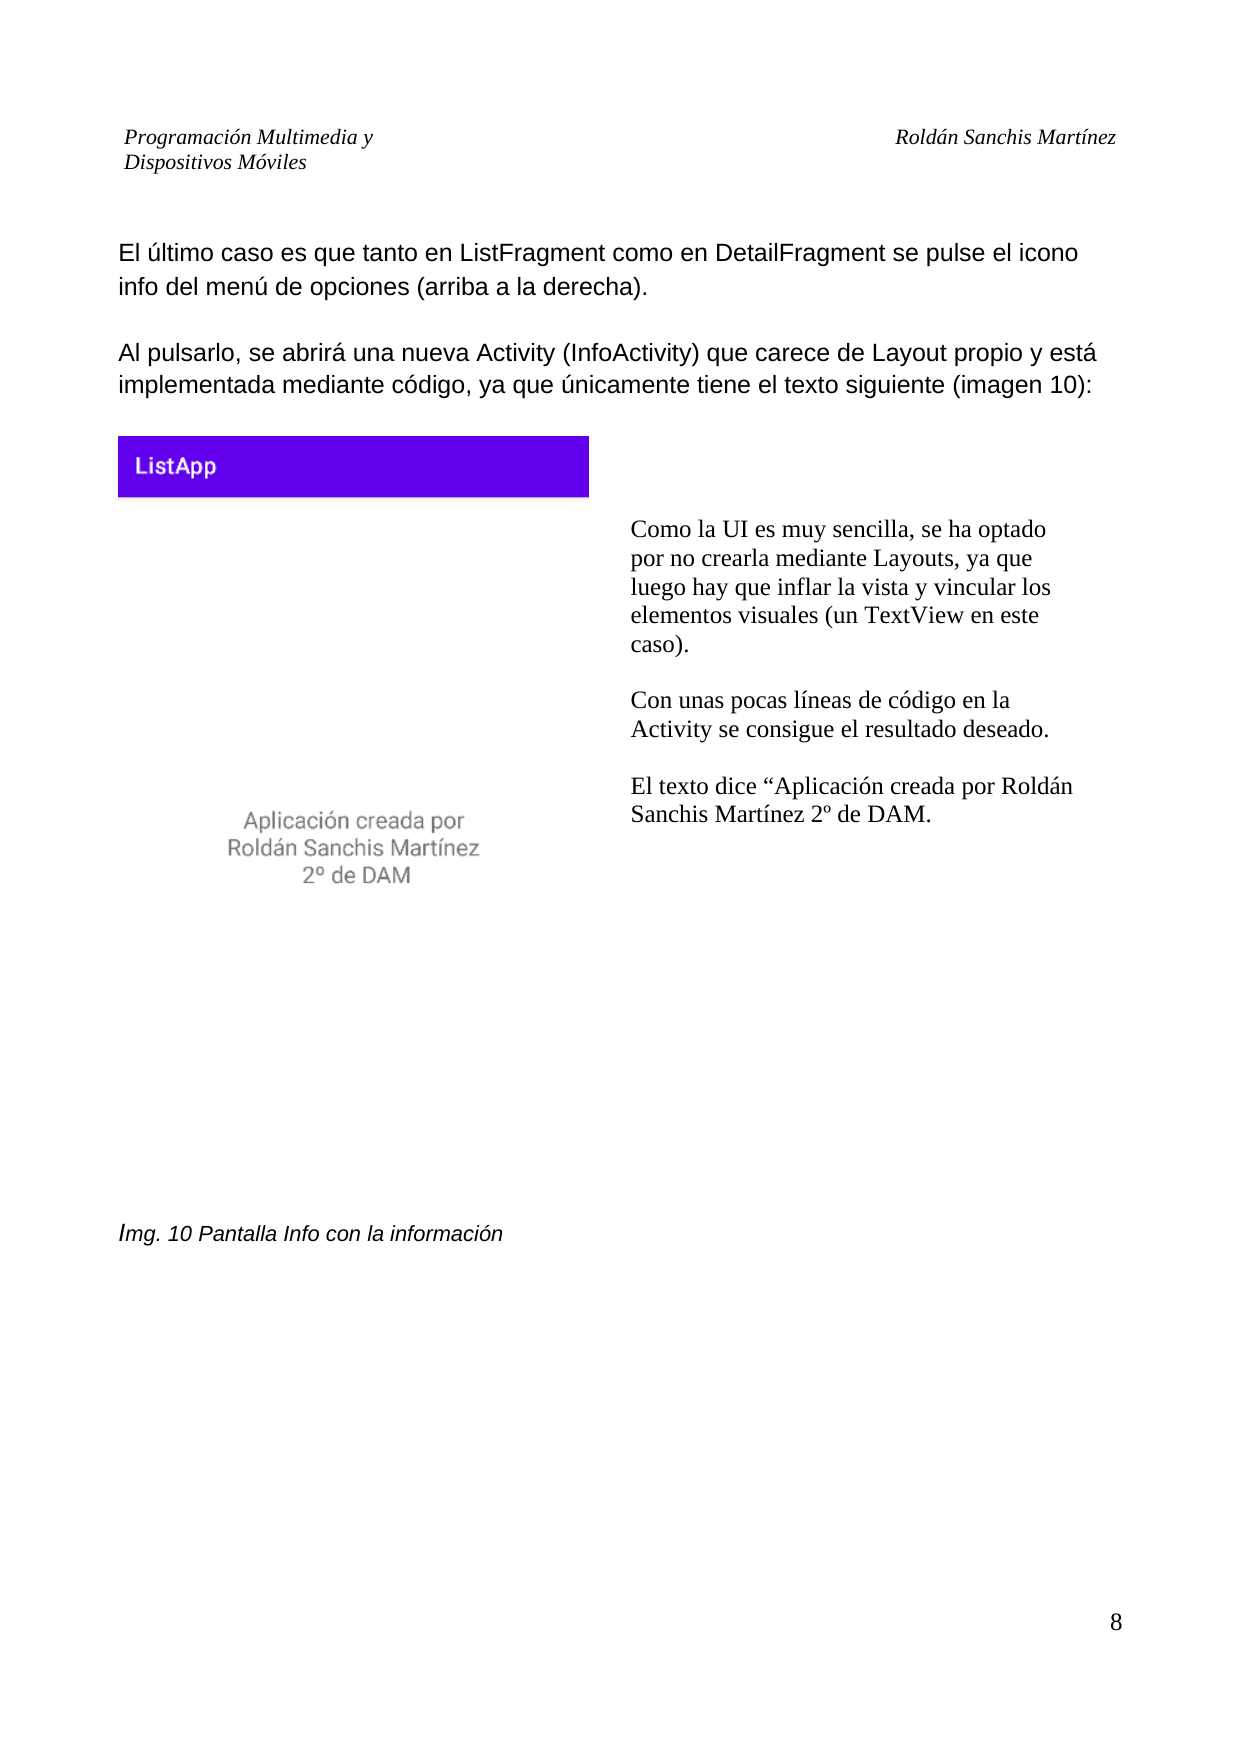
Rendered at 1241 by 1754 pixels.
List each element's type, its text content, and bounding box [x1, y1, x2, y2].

text [118, 1266, 1122, 1551]
text Img. 10 Pantalla Info con la información [118, 1218, 1122, 1247]
picture [118, 436, 589, 1195]
text Además, se puede hacer click en el checkbox y el estado del mismo se guarda directamente en la base de datos y aunque cerremos la aplicación, se mantiene. El último caso es que tanto en ListFragment como en DetailFragment se pulse el icono info del menú de opciones (arriba a la derecha). Al pulsarlo, se abrirá una nueva Activity (InfoActivity) que carece de Layout propio y está implementada mediante código, ya que únicamente tiene el texto siguiente (imagen 10): [118, 238, 1122, 1199]
